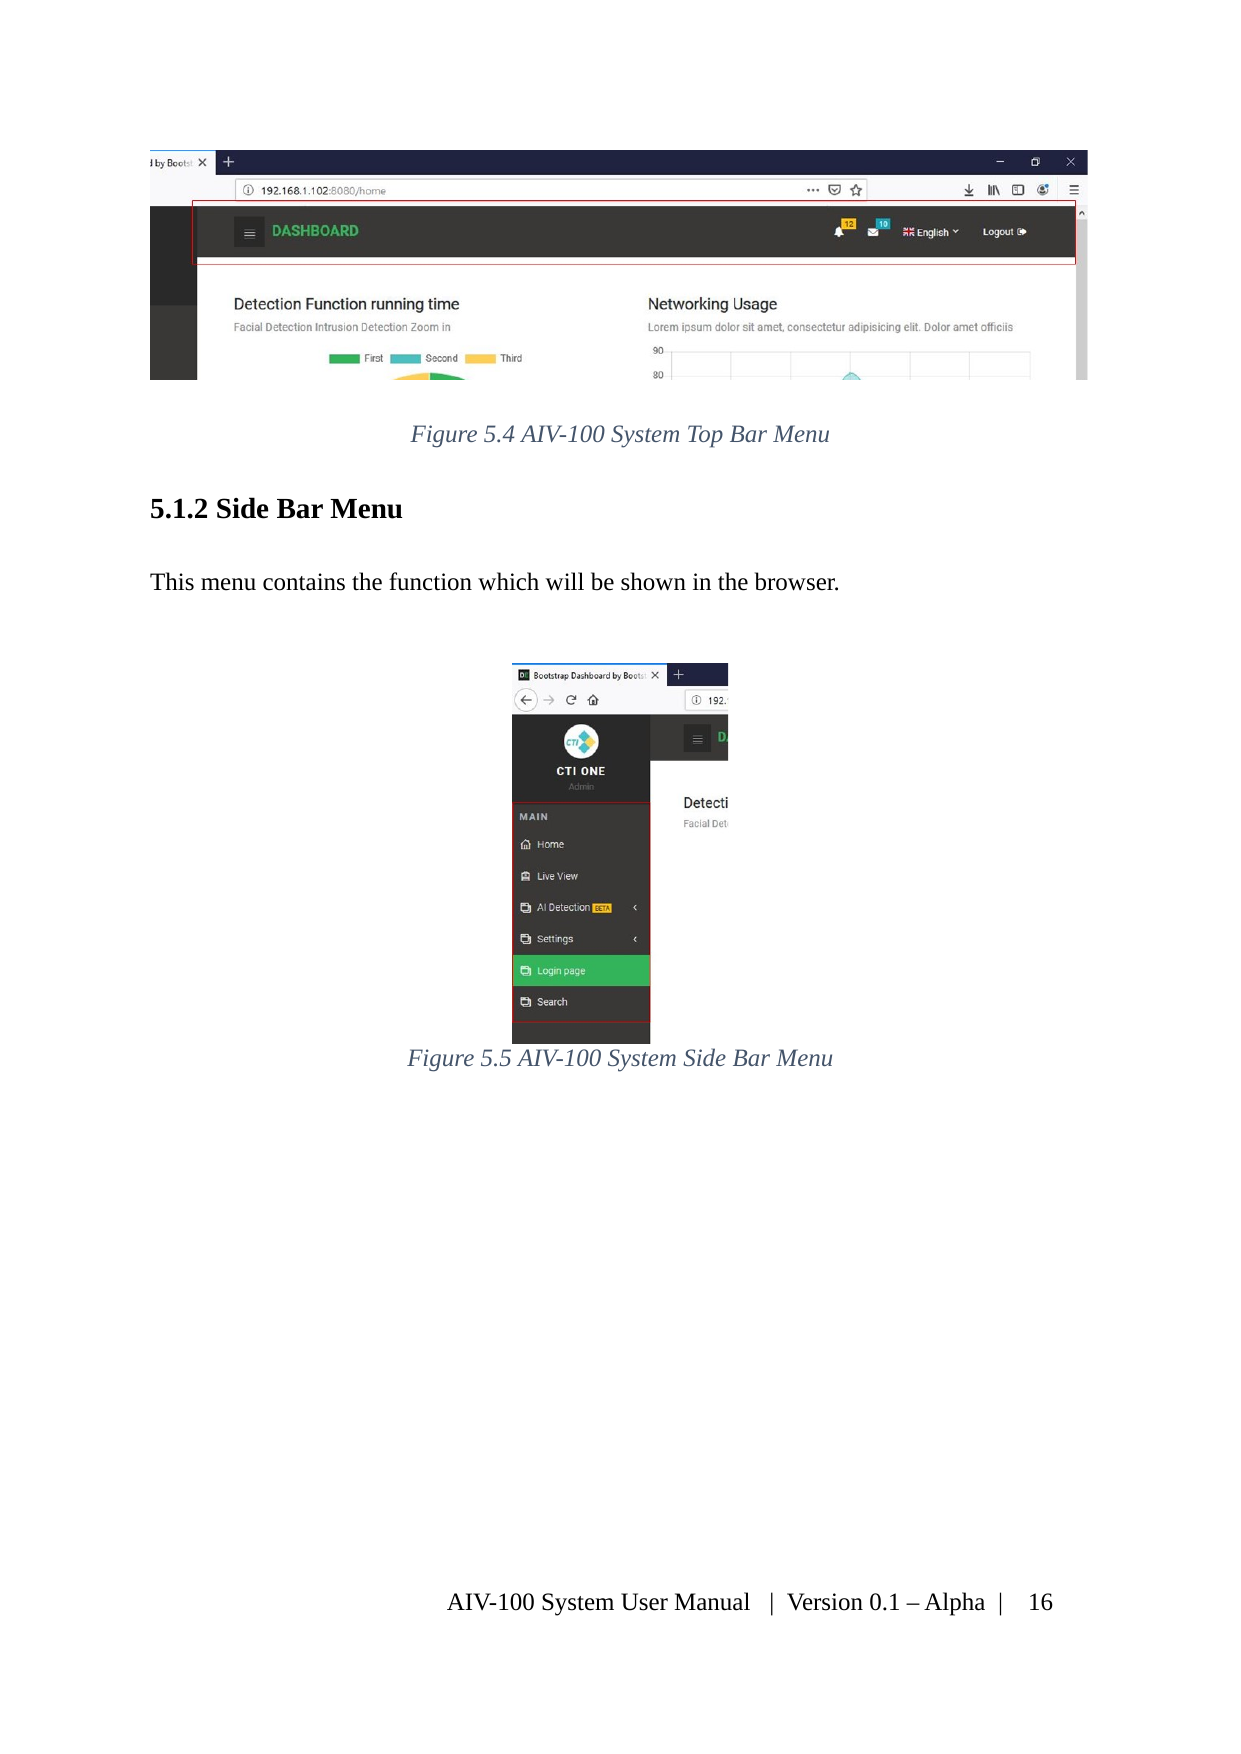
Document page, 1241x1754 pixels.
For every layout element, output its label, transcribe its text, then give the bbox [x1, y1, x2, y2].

picture [150, 150, 1088, 380]
subtitle Side Bar Menu [150, 492, 1090, 525]
text This menu contains the function which will be shown in the browser. [150, 567, 1090, 596]
text Figure 5.5 AIV-100 System Side Bar Menu [150, 1043, 1090, 1072]
text Figure 5.4 AIV-100 System Top Bar Menu [150, 419, 1090, 448]
